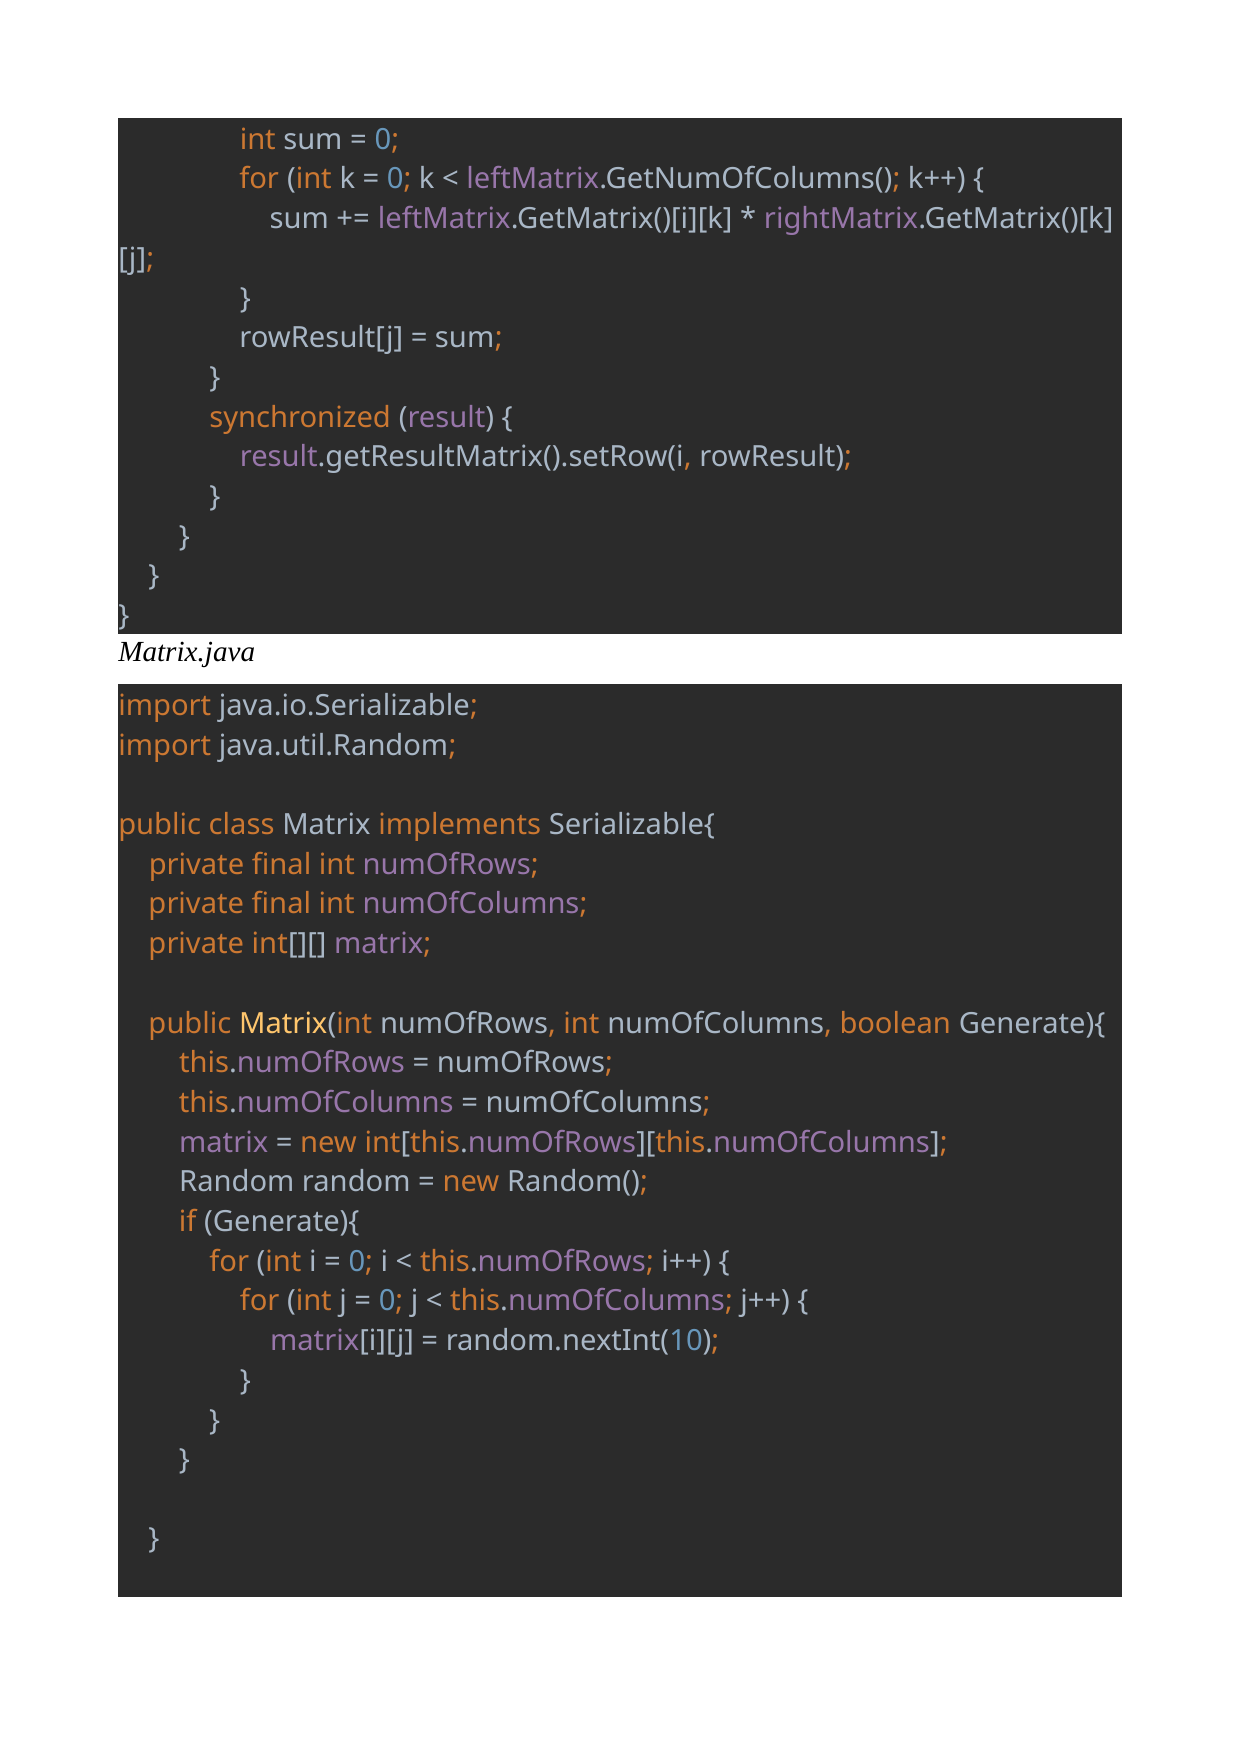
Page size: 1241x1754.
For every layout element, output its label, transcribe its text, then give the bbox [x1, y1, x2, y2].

text int sum = 0; for (int k = 0; k < leftMatrix.GetNumOfColumns(); k++) { sum += leftMatrix.GetMatrix()[i][k] * rightMatrix.GetMatrix()[k][j]; } rowResult[j] = sum; } synchronized (result) { result.getResultMatrix().setRow(i, rowResult); } } } } [118, 118, 1122, 634]
text Matrix.java [118, 634, 1122, 668]
text import java.io.Serializable; import java.util.Random; public class Matrix implements Serializable{ private final int numOfRows; private final int numOfColumns; private int[][] matrix; public Matrix(int numOfRows, int numOfColumns, boolean Generate){ this.numOfRows = numOfRows; this.numOfColumns = numOfColumns; matrix = new int[this.numOfRows][this.numOfColumns]; Random random = new Random(); if (Generate){ for (int i = 0; i < this.numOfRows; i++) { for (int j = 0; j < this.numOfColumns; j++) { matrix[i][j] = random.nextInt(10); } } } } [118, 684, 1122, 1597]
